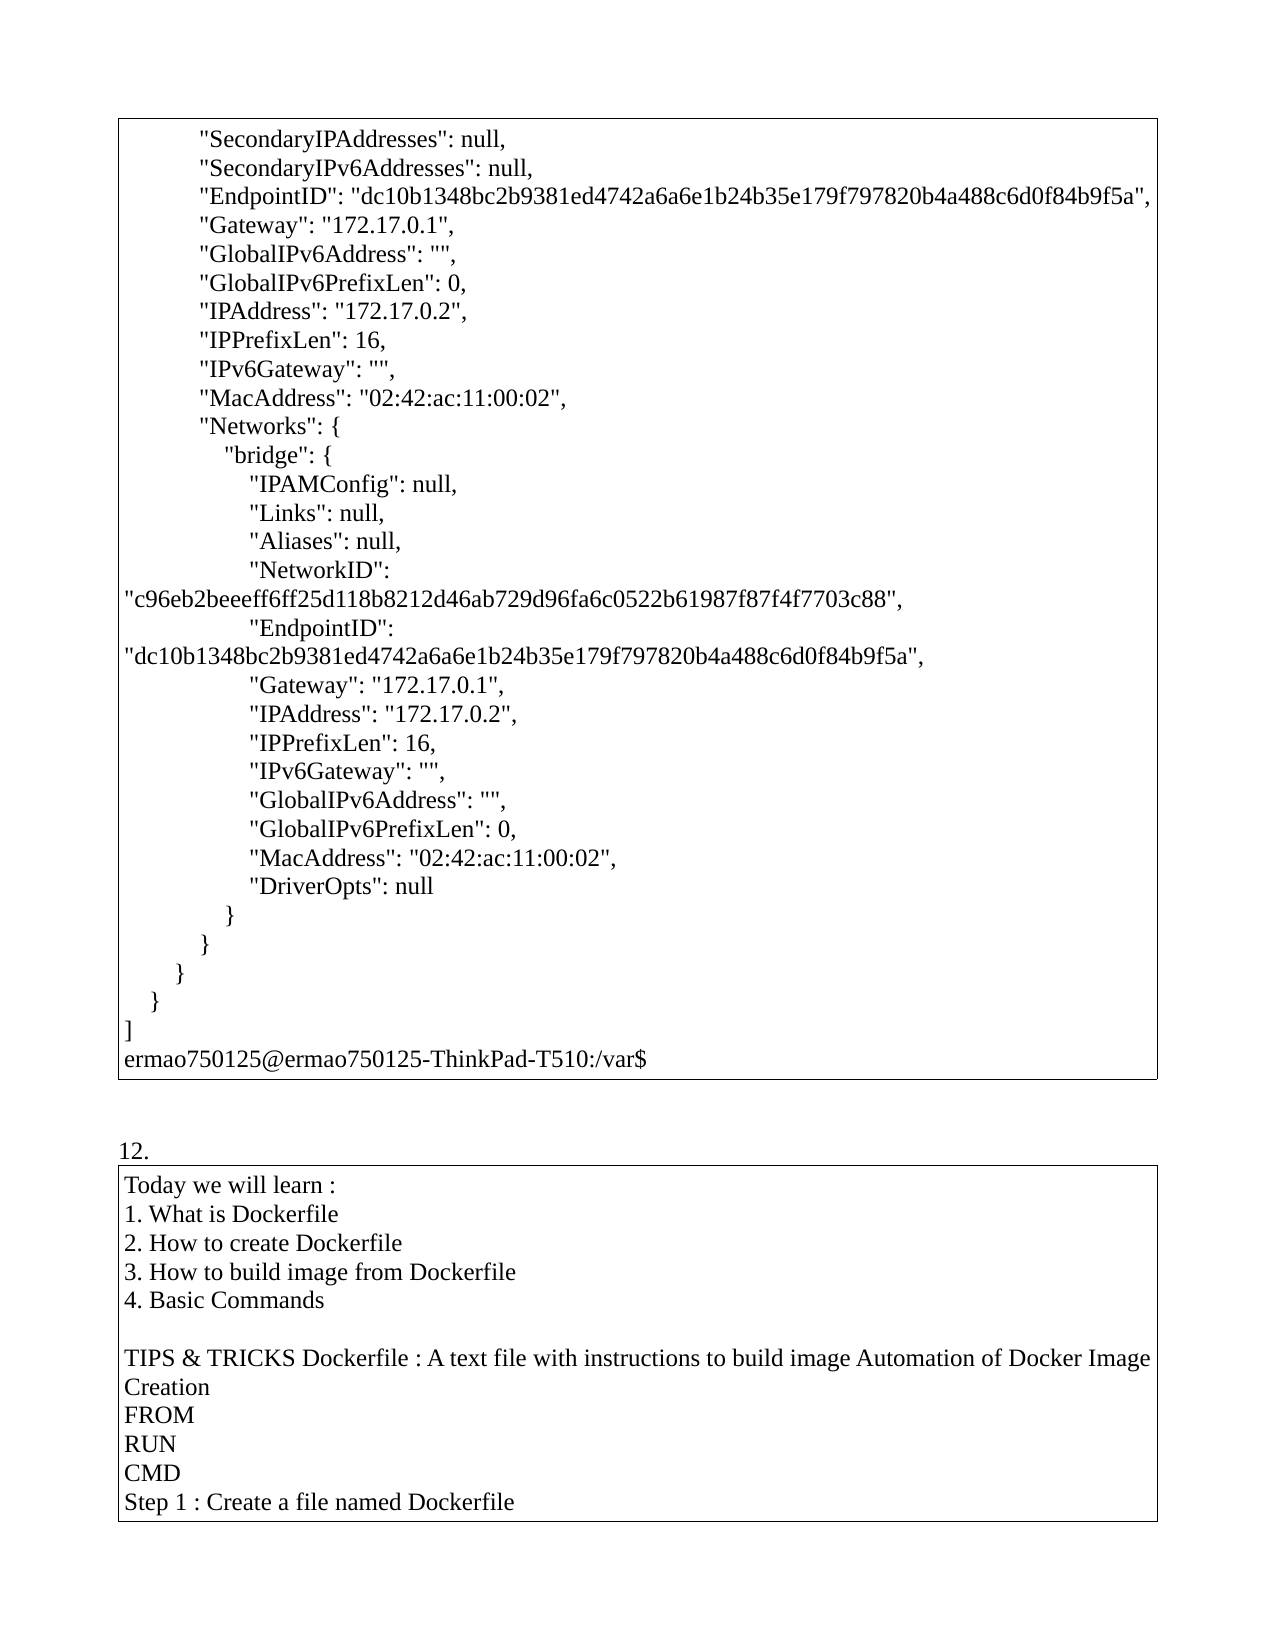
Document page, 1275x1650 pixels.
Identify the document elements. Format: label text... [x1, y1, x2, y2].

text 12. [118, 1136, 1157, 1165]
table_header Today we will learn : 1. What is Dockerfile 2. How to create Dockerfile 3. How to build image from Dockerfile 4. Basic Commands TIPS & TRICKS Dockerfile : A text file with instructions to build image Automation of Docker Image Creation FROM RUN CMD Step 1 : Create a file named Dockerfile [119, 1166, 1157, 1521]
table_header "SecondaryIPAddresses": null, "SecondaryIPv6Addresses": null, "EndpointID": "dc10b1348bc2b9381ed4742a6a6e1b24b35e179f797820b4a488c6d0f84b9f5a", "Gateway": "172.17.0.1", "GlobalIPv6Address": "", "GlobalIPv6PrefixLen": 0, "IPAddress": "172.17.0.2", "IPPrefixLen": 16, "IPv6Gateway": "", "MacAddress": "02:42:ac:11:00:02", "Networks": { "bridge": { "IPAMConfig": null, "Links": null, "Aliases": null, "NetworkID": "c96eb2beeeff6ff25d118b8212d46ab729d96fa6c0522b61987f87f4f7703c88", "EndpointID": "dc10b1348bc2b9381ed4742a6a6e1b24b35e179f797820b4a488c6d0f84b9f5a", "Gateway": "172.17.0.1", "IPAddress": "172.17.0.2", "IPPrefixLen": 16, "IPv6Gateway": "", "GlobalIPv6Address": "", "GlobalIPv6PrefixLen": 0, "MacAddress": "02:42:ac:11:00:02", "DriverOpts": null } } } } ] ermao750125@ermao750125-ThinkPad-T510:/var$ [119, 119, 1157, 1078]
